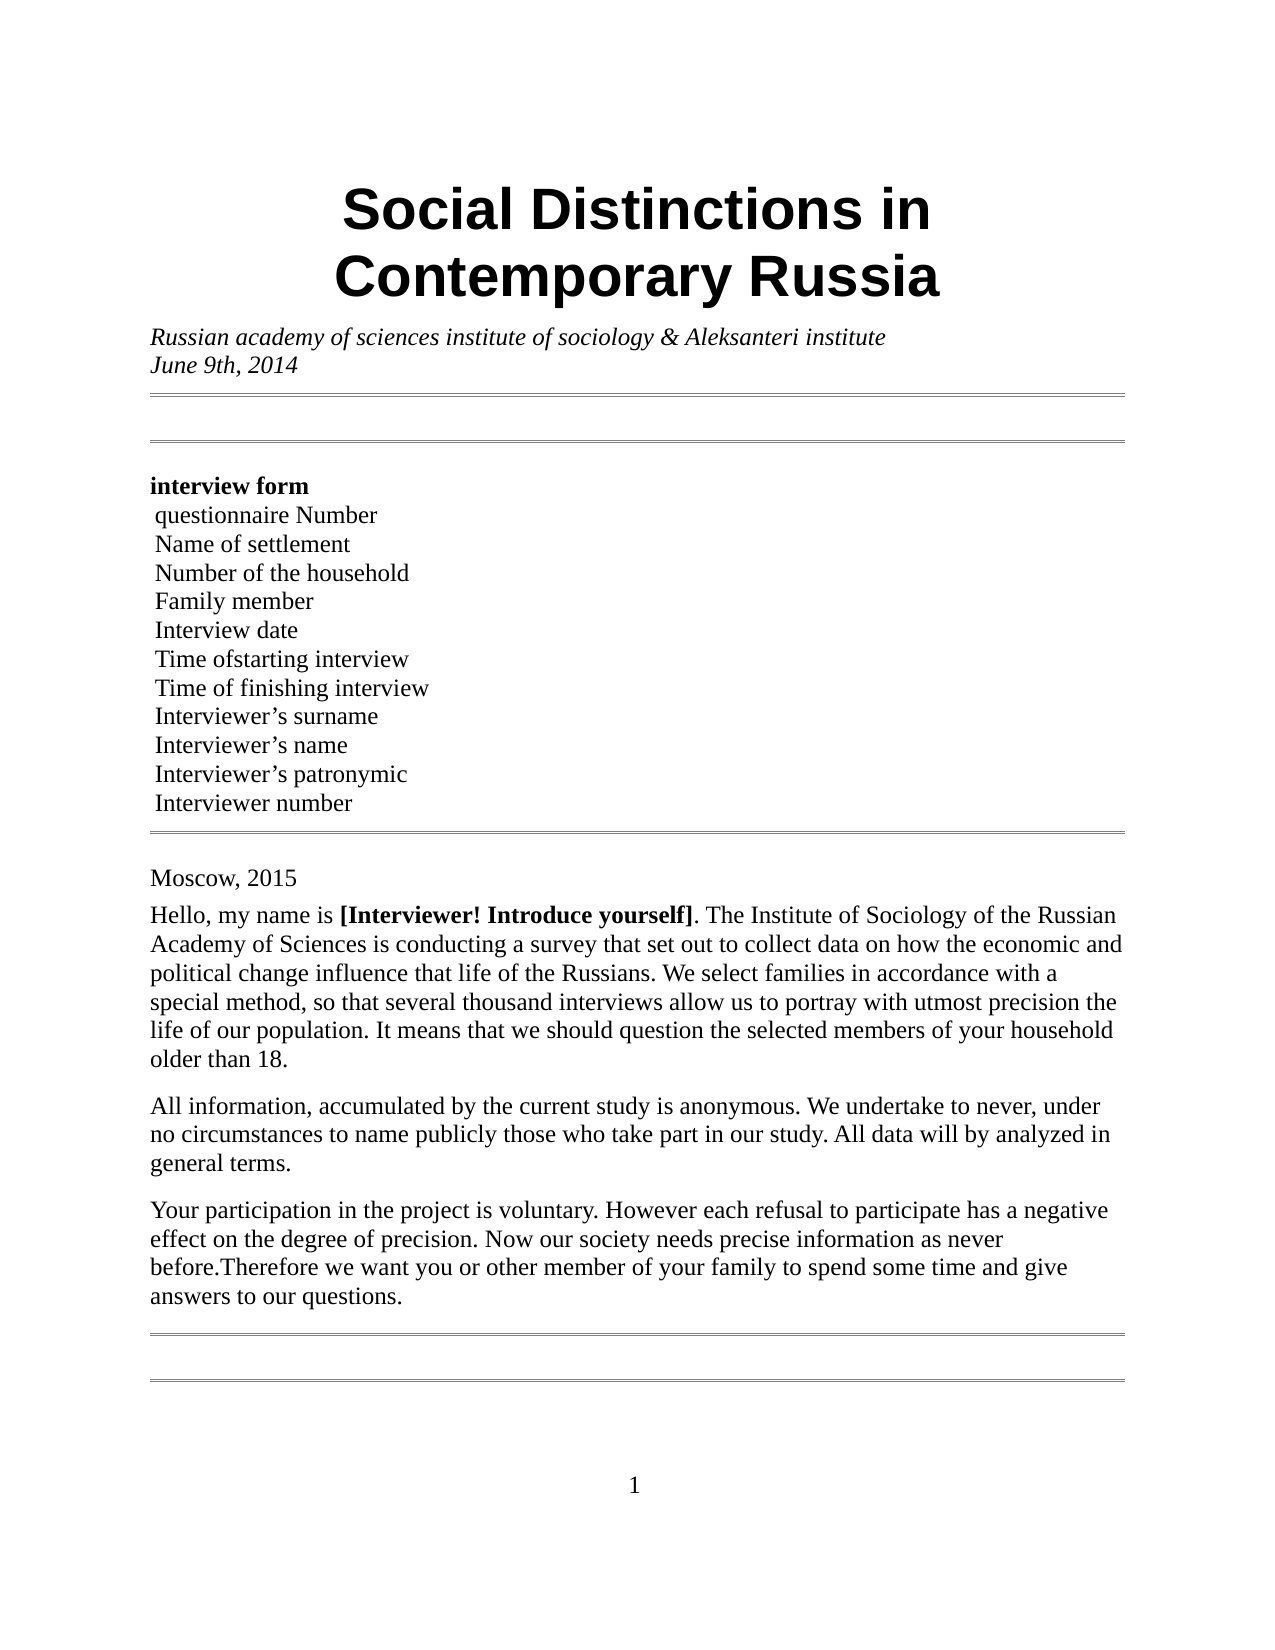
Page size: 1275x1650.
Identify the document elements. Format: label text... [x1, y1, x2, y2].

table_cell [638, 615, 1125, 644]
text interview form [150, 471, 1125, 500]
text Russian academy of sciences institute of sociology & Aleksanteri institute [150, 322, 1125, 350]
table_header Name of settlement [150, 529, 637, 558]
table_cell [638, 730, 1125, 759]
table_cell Family member [150, 586, 637, 615]
text Your participation in the project is voluntary. However each refusal to participate has a negative effect on the degree of precision. Now our society needs precise information as never before.Therefore we want you or other member of your family to spend some time and give answers to our questions. [150, 1195, 1125, 1310]
table_cell [638, 788, 1125, 816]
table_header [638, 500, 1125, 529]
text June 9th, 2014 [150, 350, 1125, 379]
text Moscow, 2015 [150, 863, 1125, 891]
table_cell [638, 558, 1125, 586]
title Social Distinctions in Contemporary Russia [150, 175, 1125, 309]
table_header [638, 529, 1125, 558]
table_cell [638, 644, 1125, 673]
table_cell Interviewer’s name [150, 730, 637, 759]
table_cell Time ofstarting interview [150, 644, 637, 673]
table_cell Number of the household [150, 558, 637, 586]
table_cell [638, 586, 1125, 615]
text Hello, my name is [Interviewer! Introduce yourself]. The Institute of Sociology of the Russian Academy of Sciences is conducting a survey that set out to collect data on how the economic and political change influence that life of the Russians. We select families in accordance with a special method, so that several thousand interviews allow us to portray with utmost precision the life of our population. It means that we should question the selected members of your household older than 18. [150, 900, 1125, 1073]
table_cell [638, 759, 1125, 788]
table_cell Interviewer’s patronymic [150, 759, 637, 788]
table_cell Interviewer number [150, 788, 637, 816]
table_cell Interviewer’s surname [150, 701, 637, 730]
table_header questionnaire Number [150, 500, 637, 529]
table_cell Time of finishing interview [150, 673, 637, 701]
table_cell [638, 673, 1125, 701]
table_cell [638, 701, 1125, 730]
text All information, accumulated by the current study is anonymous. We undertake to never, under no circumstances to name publicly those who take part in our study. All data will by analyzed in general terms. [150, 1091, 1125, 1177]
table_cell Interview date [150, 615, 637, 644]
